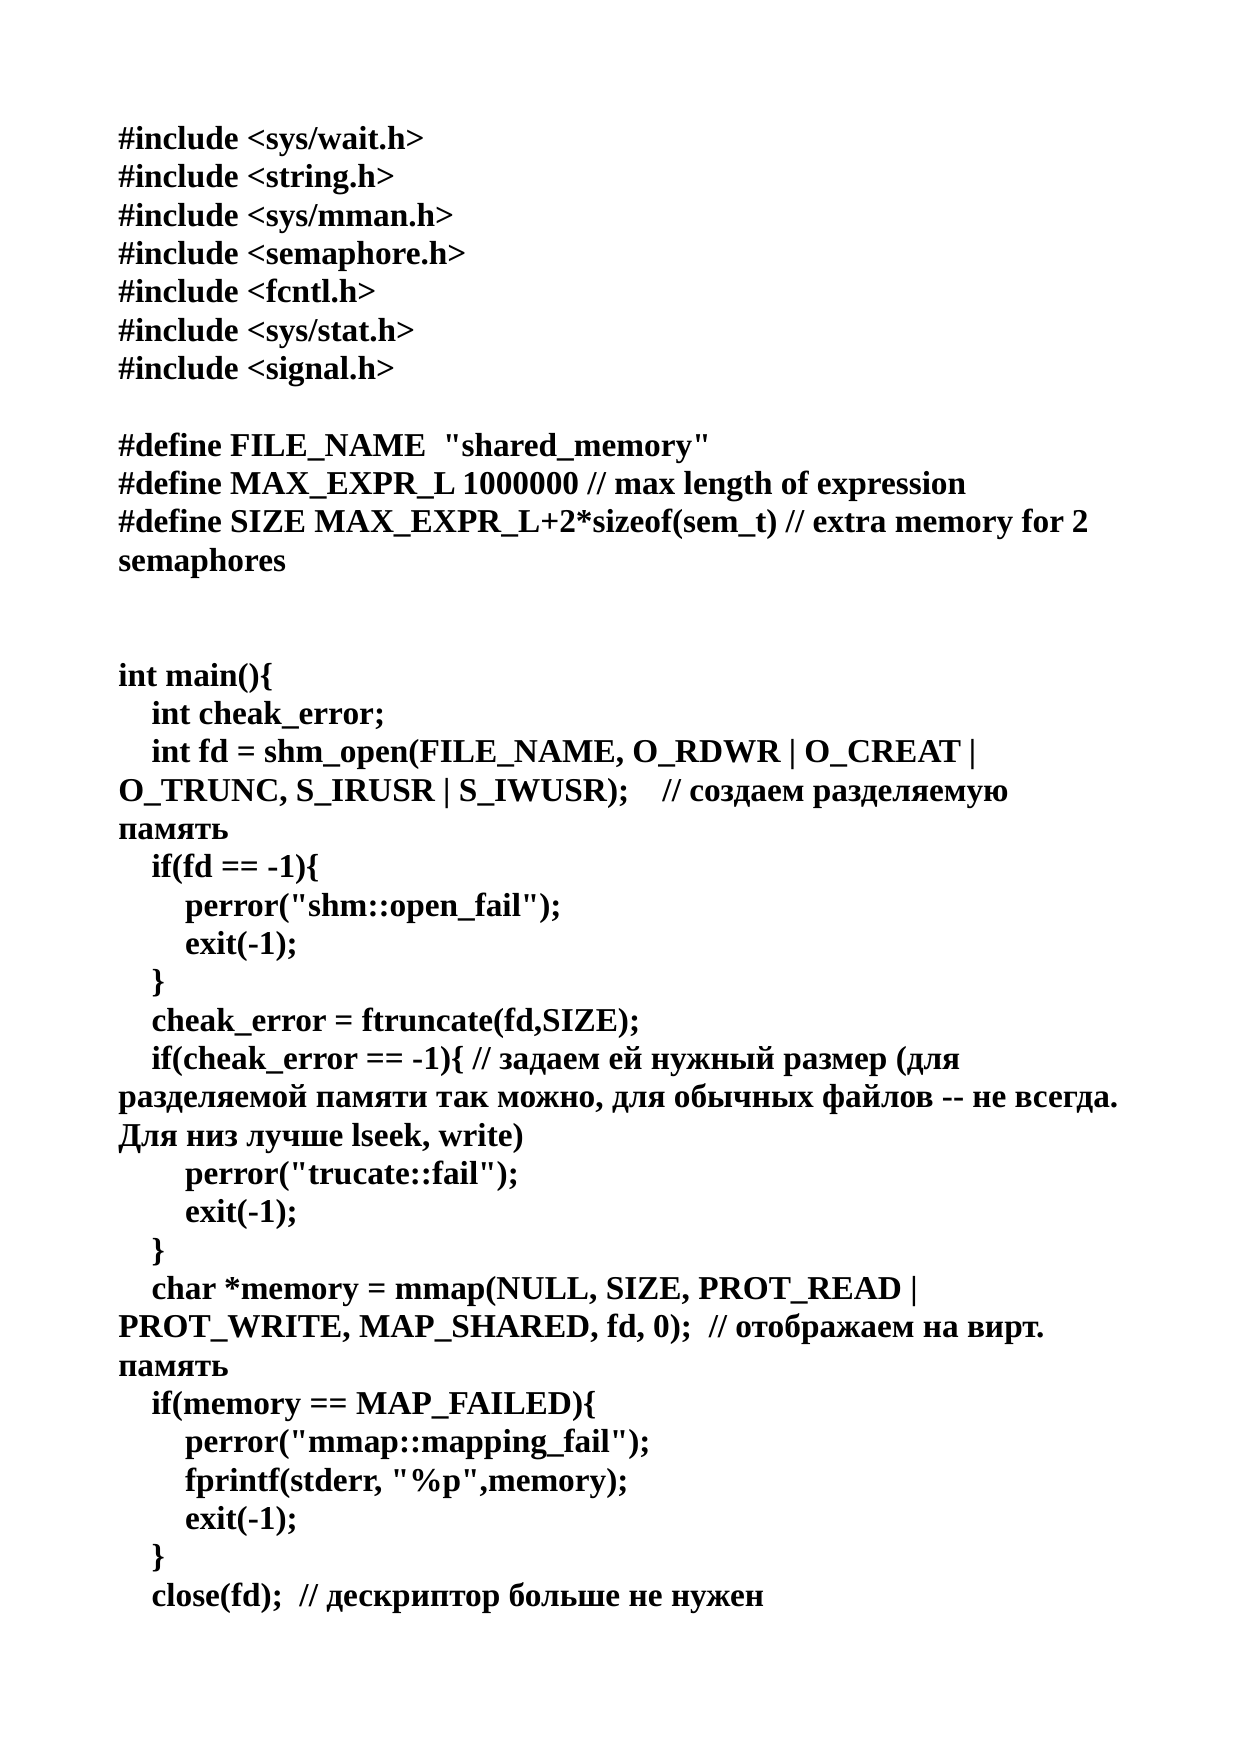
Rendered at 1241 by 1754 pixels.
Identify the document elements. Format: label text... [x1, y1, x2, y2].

text exit(-1); [118, 1498, 1122, 1536]
text if(fd == -1){ [118, 846, 1122, 885]
text } [118, 961, 1122, 1000]
text #include <signal.h> [118, 348, 1122, 386]
text #include <string.h> [118, 156, 1122, 195]
text #define FILE_NAME "shared_memory" [118, 425, 1122, 463]
text exit(-1); [118, 1191, 1122, 1230]
text #include <sys/mman.h> [118, 195, 1122, 233]
text #include <sys/wait.h> [118, 118, 1122, 156]
text if(memory == MAP_FAILED){ [118, 1383, 1122, 1421]
text int main(){ [118, 655, 1122, 693]
text #define MAX_EXPR_L 1000000 // max length of expression [118, 463, 1122, 501]
text fprintf(stderr, "%p",memory); [118, 1460, 1122, 1498]
text #include <fcntl.h> [118, 271, 1122, 310]
text } [118, 1536, 1122, 1575]
text perror("trucate::fail"); [118, 1153, 1122, 1191]
text #define SIZE MAX_EXPR_L+2*sizeof(sem_t) // extra memory for 2 semaphores [118, 501, 1122, 578]
text #include <sys/stat.h> [118, 310, 1122, 348]
text cheak_error = ftruncate(fd,SIZE); [118, 1000, 1122, 1038]
text char *memory = mmap(NULL, SIZE, PROT_READ | PROT_WRITE, MAP_SHARED, fd, 0); // отображаем на вирт. память [118, 1268, 1122, 1383]
text if(cheak_error == -1){ // задаем ей нужный размер (для разделяемой памяти так можно, для обычных файлов -- не всегда. Для низ лучше lseek, write) [118, 1038, 1122, 1153]
text close(fd); // дескриптор больше не нужен [118, 1575, 1122, 1613]
text } [118, 1230, 1122, 1268]
text perror("shm::open_fail"); [118, 885, 1122, 923]
text #include <semaphore.h> [118, 233, 1122, 271]
text exit(-1); [118, 923, 1122, 961]
text int fd = shm_open(FILE_NAME, O_RDWR | O_CREAT | O_TRUNC, S_IRUSR | S_IWUSR); // создаем разделяемую память [118, 731, 1122, 846]
text int cheak_error; [118, 693, 1122, 731]
text perror("mmap::mapping_fail"); [118, 1421, 1122, 1460]
